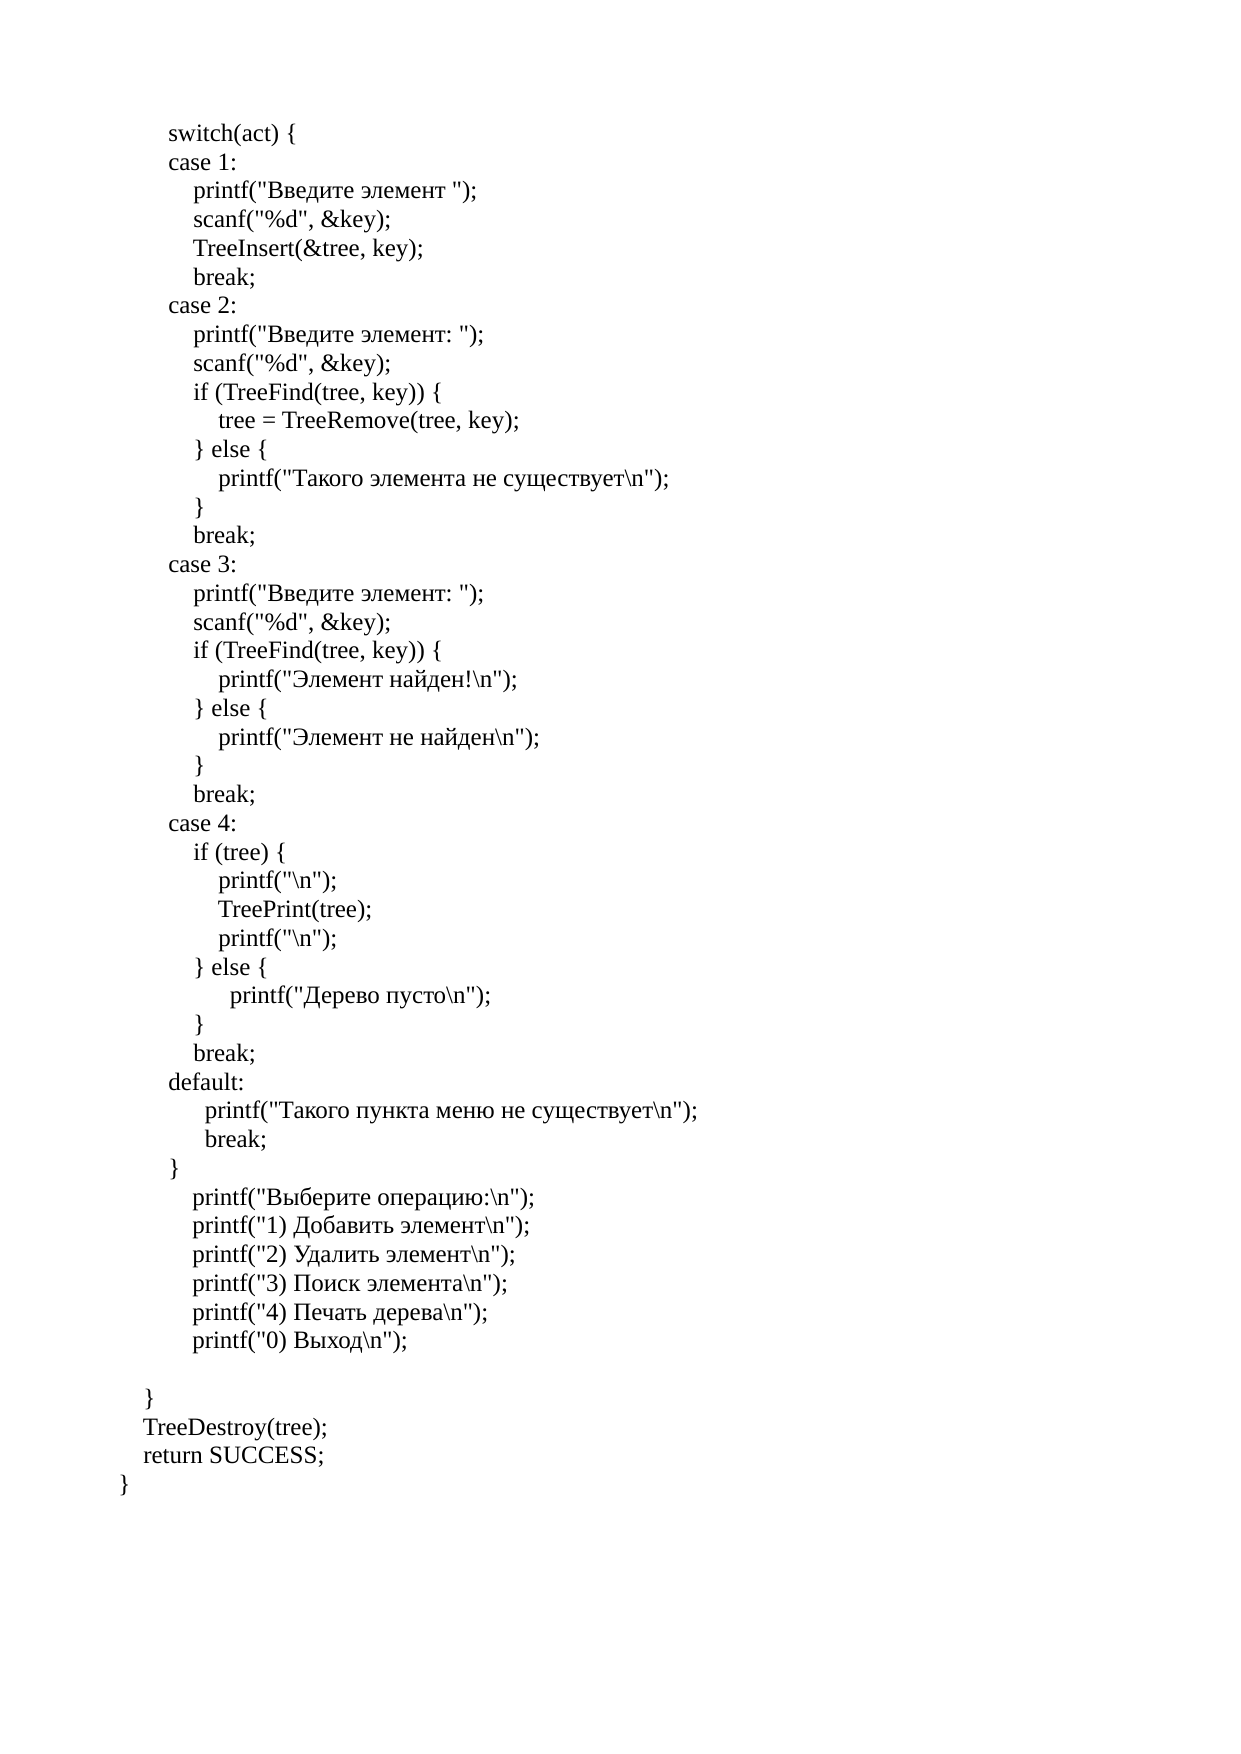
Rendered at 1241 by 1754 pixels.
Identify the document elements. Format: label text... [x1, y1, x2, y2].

text printf("Введите элемент: "); [118, 578, 1122, 607]
text break; [118, 1038, 1122, 1067]
text printf("Элемент не найден\n"); [118, 722, 1122, 751]
text break; [118, 521, 1122, 549]
text } [118, 492, 1122, 521]
text case 4: [118, 808, 1122, 837]
text TreeDestroy(tree); [118, 1412, 1122, 1441]
text TreeInsert(&tree, key); [118, 233, 1122, 262]
text scanf("%d", &key); [118, 204, 1122, 233]
text printf("Такого элемента не существует\n"); [118, 463, 1122, 492]
text if (TreeFind(tree, key)) { [118, 636, 1122, 664]
text printf("Элемент найден!\n"); [118, 664, 1122, 693]
text return SUCCESS; [118, 1441, 1122, 1469]
text } [118, 1009, 1122, 1038]
text printf("\n"); [118, 923, 1122, 952]
text if (tree) { [118, 837, 1122, 866]
text default: [118, 1067, 1122, 1096]
text printf("Дерево пусто\n"); [118, 981, 1122, 1009]
text scanf("%d", &key); [118, 607, 1122, 636]
text scanf("%d", &key); [118, 348, 1122, 377]
text TreePrint(tree); [118, 894, 1122, 923]
text break; [118, 262, 1122, 291]
text if (TreeFind(tree, key)) { [118, 377, 1122, 406]
text printf("Введите элемент: "); [118, 319, 1122, 348]
text break; [118, 1124, 1122, 1153]
text } [118, 751, 1122, 779]
text printf("1) Добавить элемент\n"); [118, 1211, 1122, 1239]
text tree = TreeRemove(tree, key); [118, 406, 1122, 434]
text printf("3) Поиск элемента\n"); [118, 1268, 1122, 1297]
text } [118, 1469, 1122, 1498]
text } else { [118, 693, 1122, 722]
text printf("Выберите операцию:\n"); [118, 1182, 1122, 1211]
text break; [118, 779, 1122, 808]
text case 1: [118, 147, 1122, 176]
text } else { [118, 952, 1122, 981]
text } [118, 1153, 1122, 1182]
text printf("4) Печать дерева\n"); [118, 1297, 1122, 1326]
text printf("0) Выход\n"); [118, 1326, 1122, 1354]
text case 2: [118, 291, 1122, 319]
text printf("Такого пункта меню не существует\n"); [118, 1096, 1122, 1124]
text switch(act) { [118, 118, 1122, 147]
text } [118, 1383, 1122, 1412]
text case 3: [118, 549, 1122, 578]
text printf("Введите элемент "); [118, 176, 1122, 204]
text printf("2) Удалить элемент\n"); [118, 1239, 1122, 1268]
text } else { [118, 434, 1122, 463]
text printf("\n"); [118, 866, 1122, 894]
